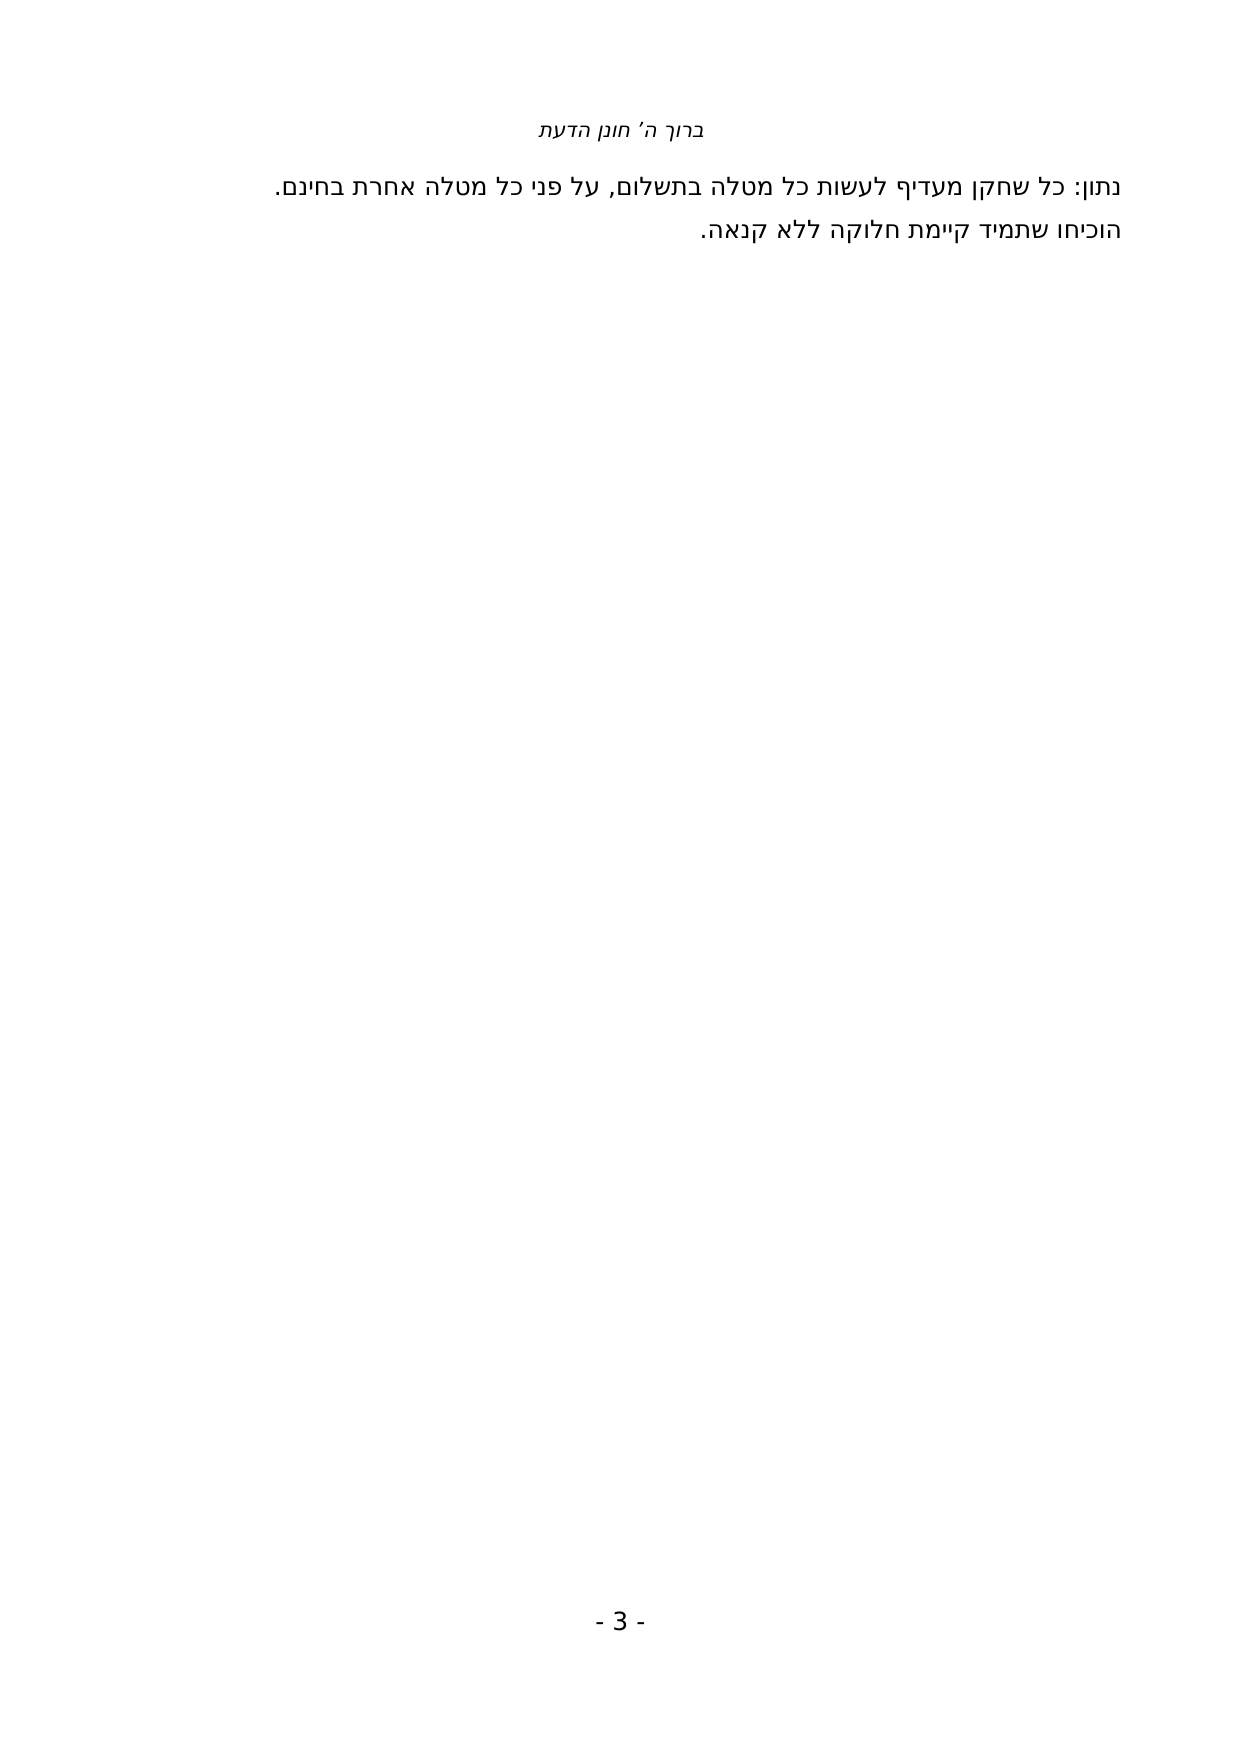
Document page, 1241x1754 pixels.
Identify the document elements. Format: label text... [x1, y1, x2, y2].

text נתון: כל שחקן מעדיף לעשות כל מטלה בתשלום, על פני כל מטלה אחרת בחינם. [118, 172, 1122, 201]
text הוכיחו שתמיד קיימת חלוקה ללא קנאה. [118, 216, 1122, 245]
